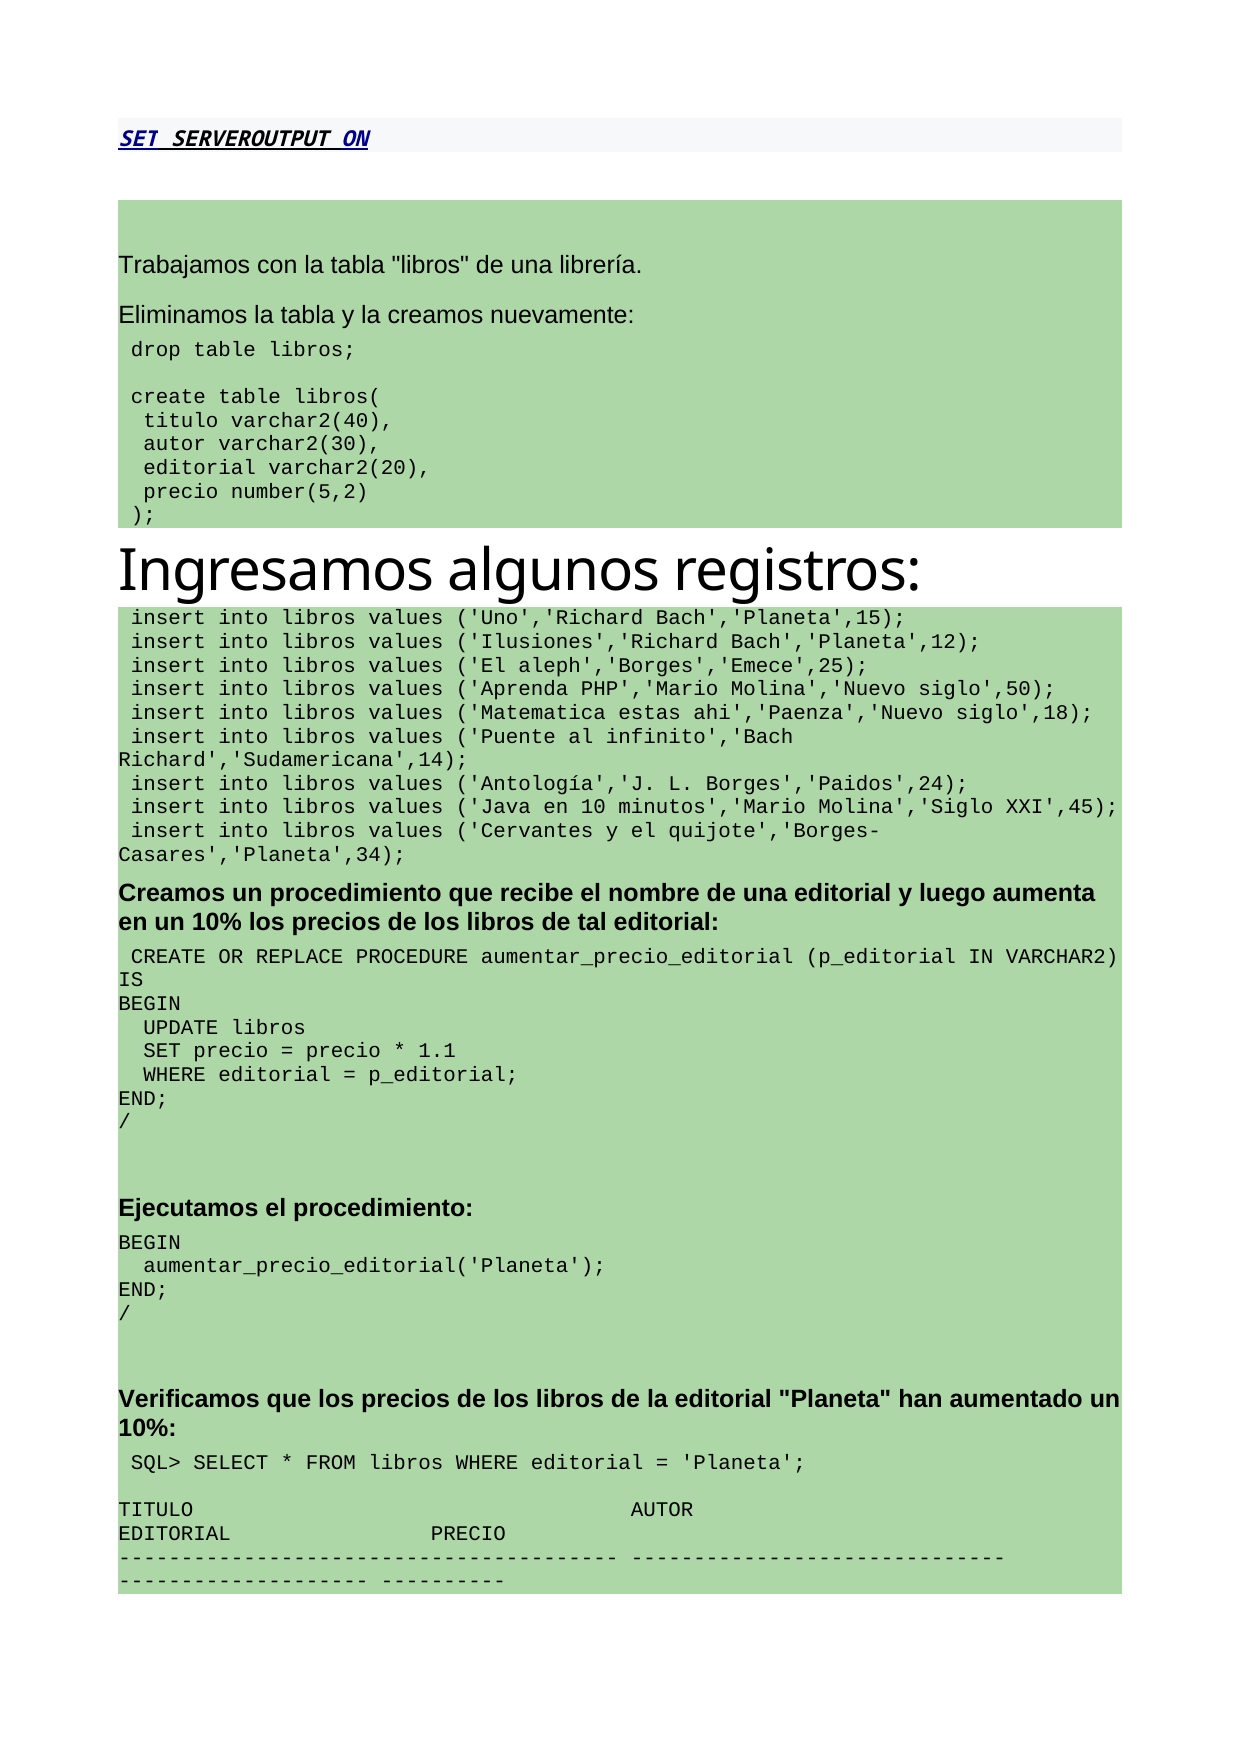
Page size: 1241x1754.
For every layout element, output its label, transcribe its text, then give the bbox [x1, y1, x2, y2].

text Ejecutamos el procedimiento: [118, 1193, 1122, 1221]
text ); [118, 504, 1122, 528]
text create table libros( [118, 386, 1122, 410]
text / [118, 1111, 1122, 1135]
text insert into libros values ('El aleph','Borges','Emece',25); [118, 655, 1122, 678]
text Creamos un procedimiento que recibe el nombre de una editorial y luego aumenta en un 10% los precios de los libros de tal editorial: [118, 878, 1122, 935]
text SET SERVEROUTPUT ON [118, 118, 1122, 152]
text insert into libros values ('Ilusiones','Richard Bach','Planeta',12); [118, 631, 1122, 655]
text SET precio = precio * 1.1 [118, 1040, 1122, 1064]
text END; [118, 1279, 1122, 1303]
text insert into libros values ('Uno','Richard Bach','Planeta',15); [118, 607, 1122, 631]
text END; [118, 1088, 1122, 1111]
text insert into libros values ('Antología','J. L. Borges','Paidos',24); [118, 773, 1122, 797]
text BEGIN [118, 1232, 1122, 1256]
text autor varchar2(30), [118, 433, 1122, 457]
text insert into libros values ('Matematica estas ahi','Paenza','Nuevo siglo',18); [118, 702, 1122, 726]
text aumentar_precio_editorial('Planeta'); [118, 1256, 1122, 1279]
text BEGIN [118, 993, 1122, 1017]
text Verificamos que los precios de los libros de la editorial "Planeta" han aumentado un 10%: [118, 1384, 1122, 1442]
text UPDATE libros [118, 1017, 1122, 1040]
text Eliminamos la tabla y la creamos nuevamente: [118, 299, 1122, 328]
text insert into libros values ('Aprenda PHP','Mario Molina','Nuevo siglo',50); [118, 678, 1122, 702]
text editorial varchar2(20), [118, 457, 1122, 481]
text insert into libros values ('Cervantes y el quijote','Borges- Casares','Planeta',34); [118, 820, 1122, 867]
text precio number(5,2) [118, 481, 1122, 504]
text ---------------------------------------- ------------------------------ -------------------- ---------- [118, 1547, 1122, 1594]
text Ingresamos algunos registros: [118, 528, 1122, 607]
text Trabajamos con la tabla "libros" de una librería. [118, 250, 1122, 279]
text titulo varchar2(40), [118, 410, 1122, 433]
text insert into libros values ('Java en 10 minutos','Mario Molina','Siglo XXI',45); [118, 797, 1122, 820]
text WHERE editorial = p_editorial; [118, 1064, 1122, 1088]
text CREATE OR REPLACE PROCEDURE aumentar_precio_editorial (p_editorial IN VARCHAR2) IS [118, 946, 1122, 993]
text drop table libros; [118, 339, 1122, 362]
text TITULO AUTOR EDITORIAL PRECIO [118, 1499, 1122, 1547]
text SQL> SELECT * FROM libros WHERE editorial = 'Planeta'; [118, 1452, 1122, 1476]
text / [118, 1303, 1122, 1326]
text insert into libros values ('Puente al infinito','Bach Richard','Sudamericana',14); [118, 726, 1122, 773]
